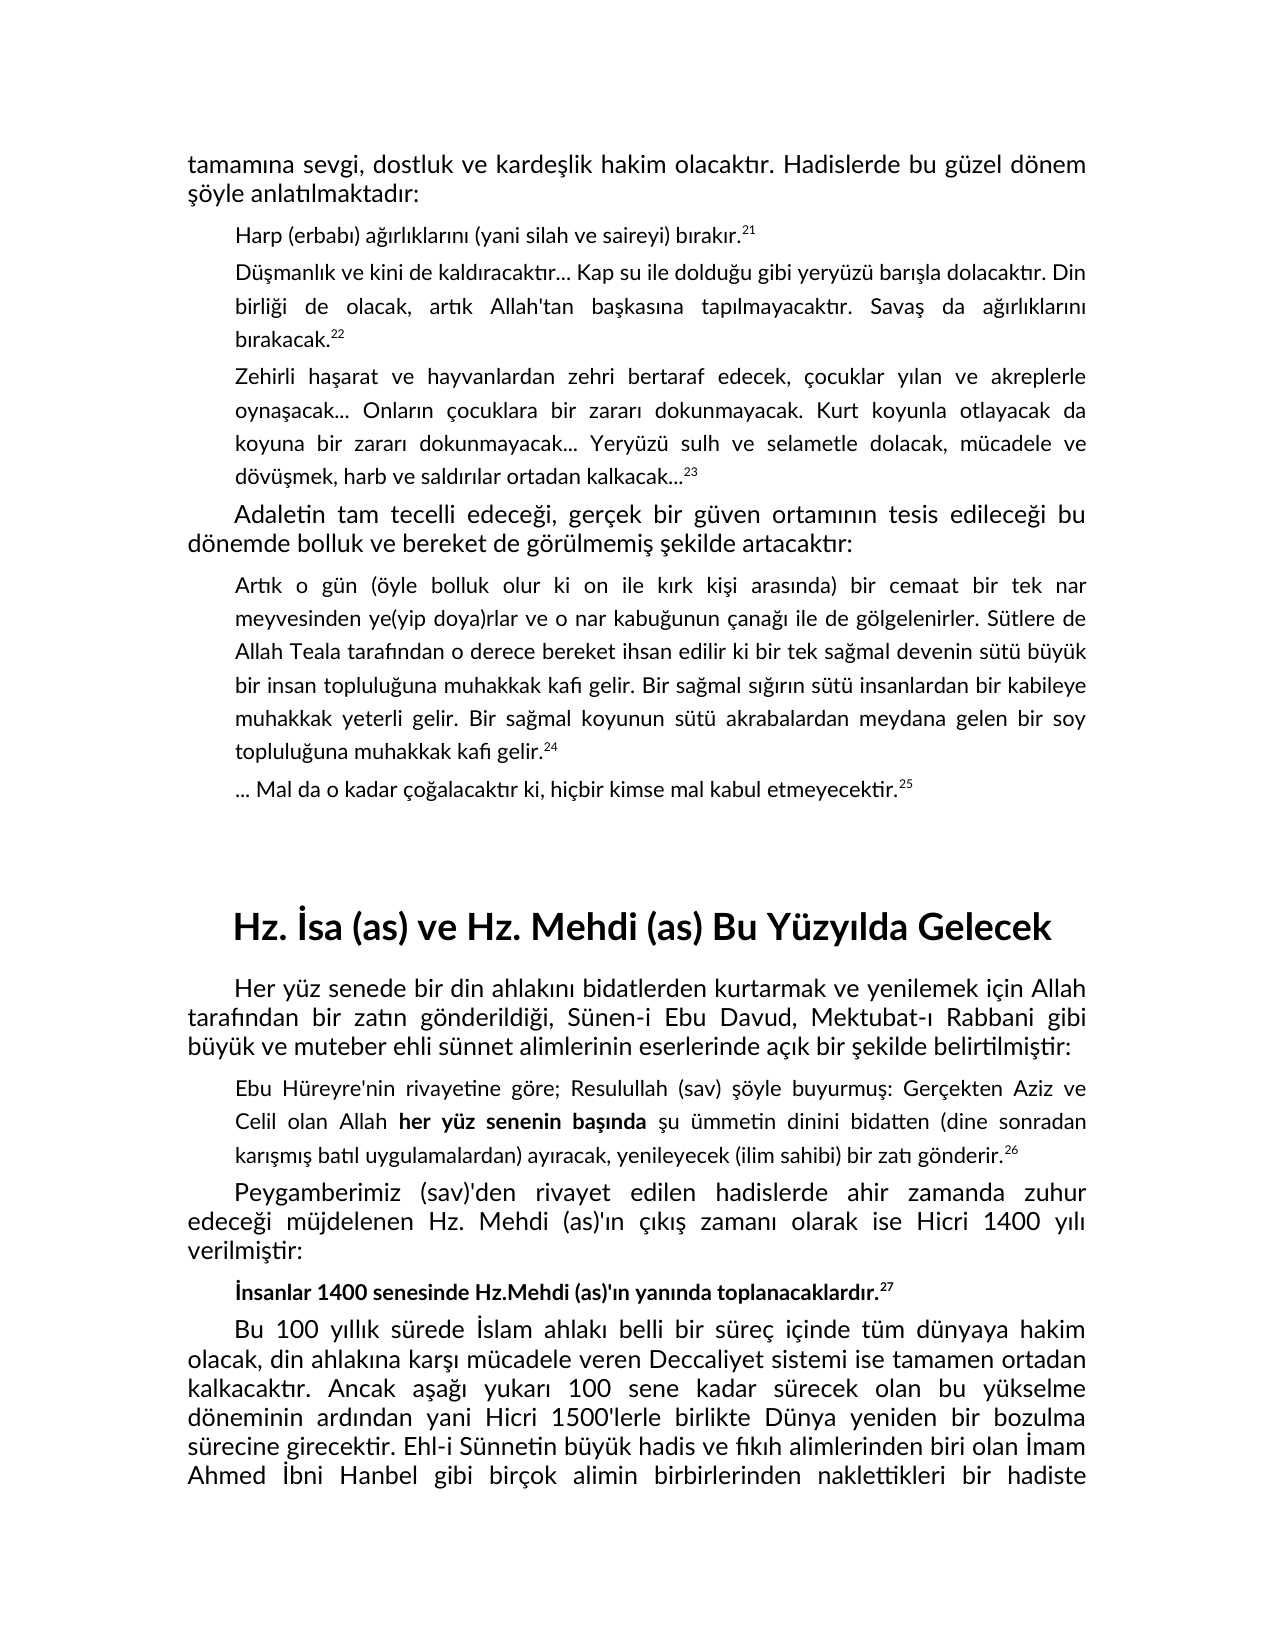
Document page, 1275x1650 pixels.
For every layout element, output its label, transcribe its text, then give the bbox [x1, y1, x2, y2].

text Düşmanlık ve kini de kaldıracaktır... Kap su ile dolduğu gibi yeryüzü barışla dolacaktır. Din birliği de olacak, artık Allah'tan başkasına tapılmayacaktır. Savaş da ağırlıklarını bırakacak.22 [235, 254, 1087, 354]
text Ebu Hüreyre'nin rivayetine göre; Resulullah (sav) şöyle buyurmuş: Gerçekten Aziz ve Celil olan Allah her yüz senenin başında şu ümmetin dinini bidatten (dine sonradan karışmış batıl uygulamalardan) ayıracak, yenileyecek (ilim sahibi) bir zatı gönderir.26 [235, 1070, 1087, 1170]
text tamamına sevgi, dostluk ve kardeşlik hakim olacaktır. Hadislerde bu güzel dönem şöyle anlatılmaktadır: [187, 150, 1087, 208]
text Peygamberimiz (sav)'den rivayet edilen hadislerde ahir zamanda zuhur edeceği müjdelenen Hz. Mehdi (as)'ın çıkış zamanı olarak ise Hicri 1400 yılı verilmiştir: [187, 1178, 1087, 1266]
text İnsanlar 1400 senesinde Hz.Mehdi (as)'ın yanında toplanacaklardır.27 [235, 1274, 1087, 1307]
text Harp (erbabı) ağırlıklarını (yani silah ve saireyi) bırakır.21 [235, 217, 1087, 250]
text Adaletin tam tecelli edeceği, gerçek bir güven ortamının tesis edileceği bu dönemde bolluk ve bereket de görülmemiş şekilde artacaktır: [187, 500, 1087, 558]
text Bu 100 yıllık sürede İslam ahlakı belli bir süreç içinde tüm dünyaya hakim olacak, din ahlakına karşı mücadele veren Deccaliyet sistemi ise tamamen ortadan kalkacaktır. Ancak aşağı yukarı 100 sene kadar sürecek olan bu yükselme döneminin ardından yani Hicri 1500'lerle birlikte Dünya yeniden bir bozulma sürecine girecektir. Ehl-i Sünnetin büyük hadis ve fıkıh alimlerinden biri olan İmam Ahmed İbni Hanbel gibi birçok alimin birbirlerinden naklettikleri bir hadiste [187, 1316, 1087, 1491]
text Her yüz senede bir din ahlakını bidatlerden kurtarmak ve yenilemek için Allah tarafından bir zatın gönderildiği, Sünen-i Ebu Davud, Mektubat-ı Rabbani gibi büyük ve muteber ehli sünnet alimlerinin eserlerinde açık bir şekilde belirtilmiştir: [187, 974, 1087, 1061]
subtitle Hz. İsa (as) ve Hz. Mehdi (as) Bu Yüzyılda Gelecek [232, 904, 1087, 949]
text ... Mal da o kadar çoğalacaktır ki, hiçbir kimse mal kabul etmeyecektir.25 [235, 771, 1087, 804]
text Artık o gün (öyle bolluk olur ki on ile kırk kişi arasında) bir cemaat bir tek nar meyvesinden ye(yip doya)rlar ve o nar kabuğunun çanağı ile de gölgelenirler. Sütlere de Allah Teala tarafından o derece bereket ihsan edilir ki bir tek sağmal devenin sütü büyük bir insan topluluğuna muhakkak kafi gelir. Bir sağmal sığırın sütü insanlardan bir kabileye muhakkak yeterli gelir. Bir sağmal koyunun sütü akrabalardan meydana gelen bir soy topluluğuna muhakkak kafi gelir.24 [235, 566, 1087, 766]
text Zehirli haşarat ve hayvanlardan zehri bertaraf edecek, çocuklar yılan ve akreplerle oynaşacak... Onların çocuklara bir zararı dokunmayacak. Kurt koyunla otlayacak da koyuna bir zararı dokunmayacak... Yeryüzü sulh ve selametle dolacak, mücadele ve dövüşmek, harb ve saldırılar ortadan kalkacak...23 [235, 358, 1087, 491]
